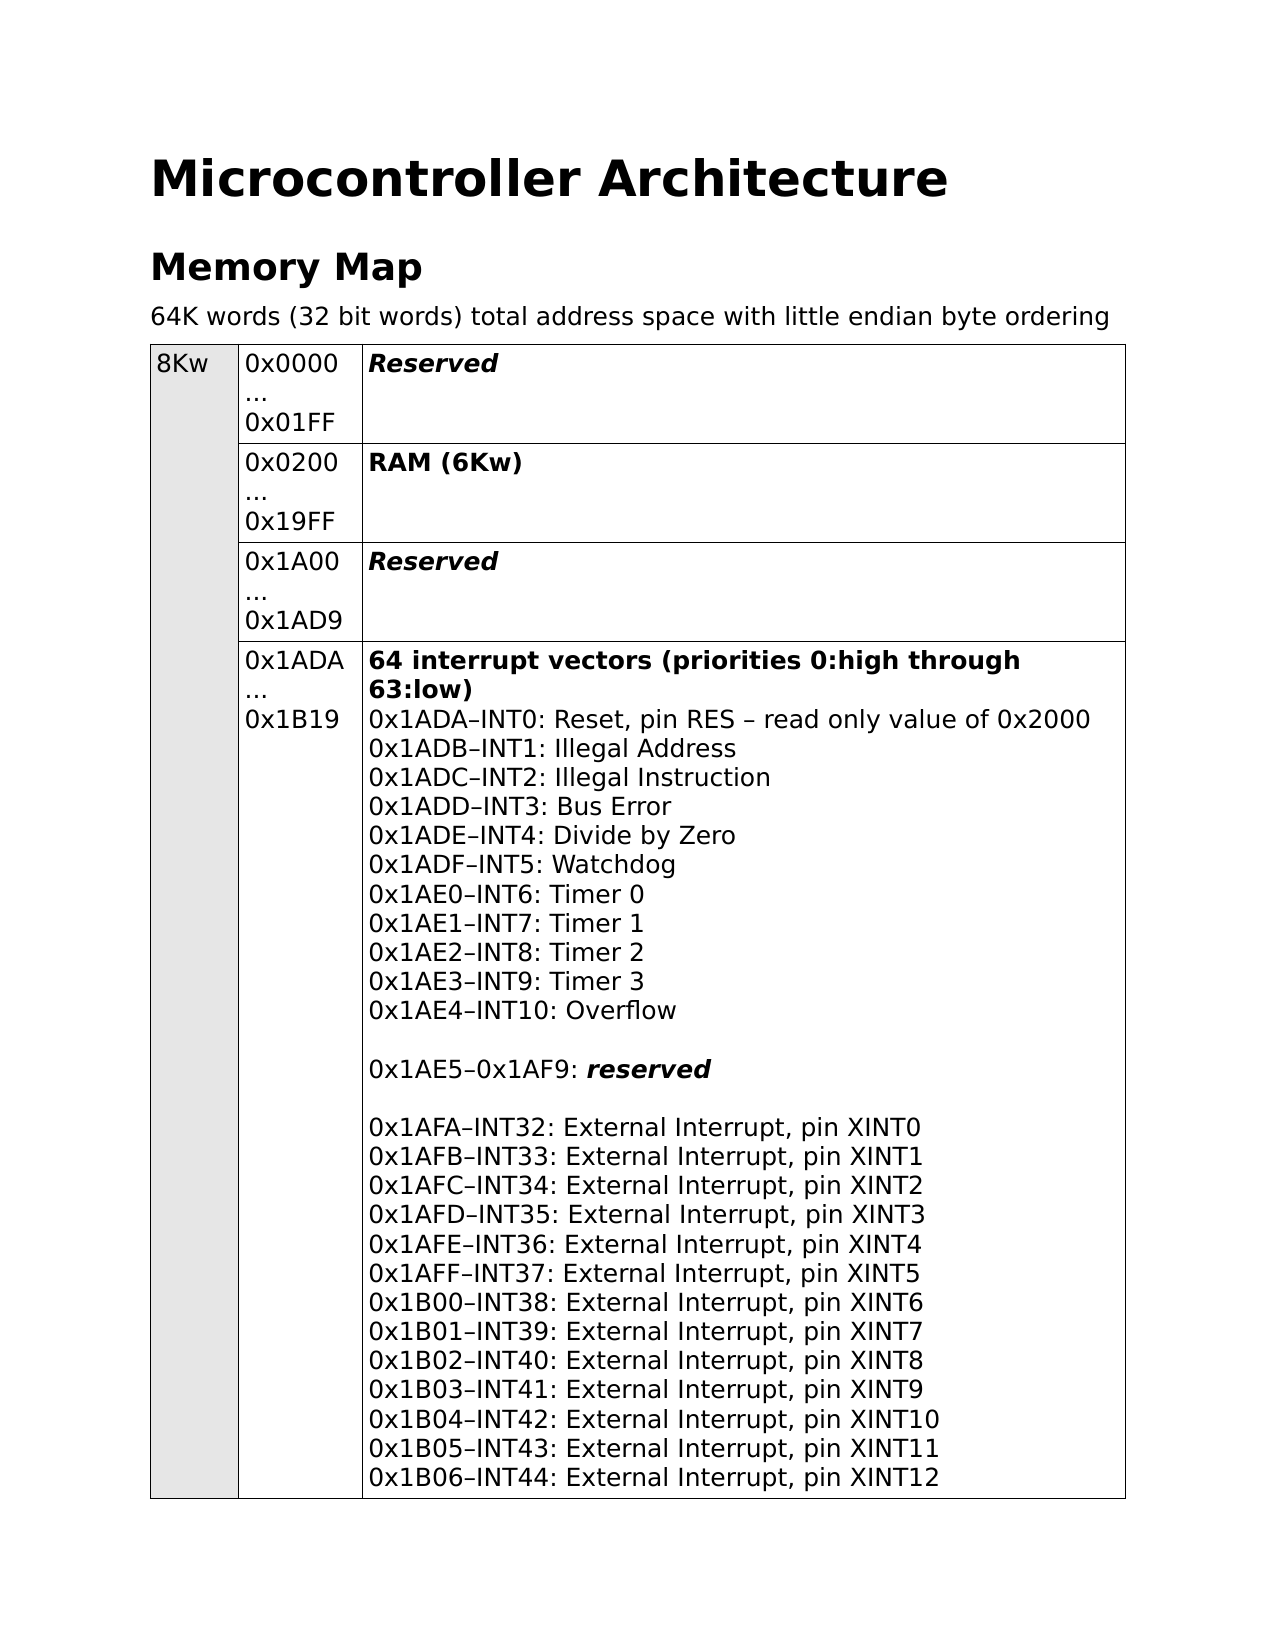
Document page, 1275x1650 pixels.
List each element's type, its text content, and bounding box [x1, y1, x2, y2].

table_cell 0x0200 ... 0x19FF [239, 444, 362, 542]
text 64K words (32 bit words) total address space with little endian byte ordering [150, 302, 1125, 331]
table_header 8Kw [151, 345, 238, 1498]
table_cell Reserved [363, 543, 1125, 641]
table_header 0x0000 ... 0x01FF [239, 345, 362, 443]
table_header Reserved [363, 345, 1125, 443]
table_cell 0x1ADA ... 0x1B19 [239, 642, 362, 1498]
table_cell 0x1A00 ... 0x1AD9 [239, 543, 362, 641]
subtitle Memory Map [150, 246, 1125, 289]
table_cell RAM (6Kw) [363, 444, 1125, 542]
subtitle Microcontroller Architecture [150, 150, 1125, 208]
table_cell 64 interrupt vectors (priorities 0:high through 63:low) 0x1ADA–INT0: Reset, pin RES – read only value of 0x2000 0x1ADB–INT1: Illegal Address 0x1ADC–INT2: Illegal Instruction 0x1ADD–INT3: Bus Error 0x1ADE–INT4: Divide by Zero 0x1ADF–INT5: Watchdog 0x1AE0–INT6: Timer 0 0x1AE1–INT7: Timer 1 0x1AE2–INT8: Timer 2 0x1AE3–INT9: Timer 3 0x1AE4–INT10: Overflow 0x1AE5–0x1AF9: reserved 0x1AFA–INT32: External Interrupt, pin XINT0 0x1AFB–INT33: External Interrupt, pin XINT1 0x1AFC–INT34: External Interrupt, pin XINT2 0x1AFD–INT35: External Interrupt, pin XINT3 0x1AFE–INT36: External Interrupt, pin XINT4 0x1AFF–INT37: External Interrupt, pin XINT5 0x1B00–INT38: External Interrupt, pin XINT6 0x1B01–INT39: External Interrupt, pin XINT7 0x1B02–INT40: External Interrupt, pin XINT8 0x1B03–INT41: External Interrupt, pin XINT9 0x1B04–INT42: External Interrupt, pin XINT10 0x1B05–INT43: External Interrupt, pin XINT11 0x1B06–INT44: External Interrupt, pin XINT12 [363, 642, 1125, 1498]
